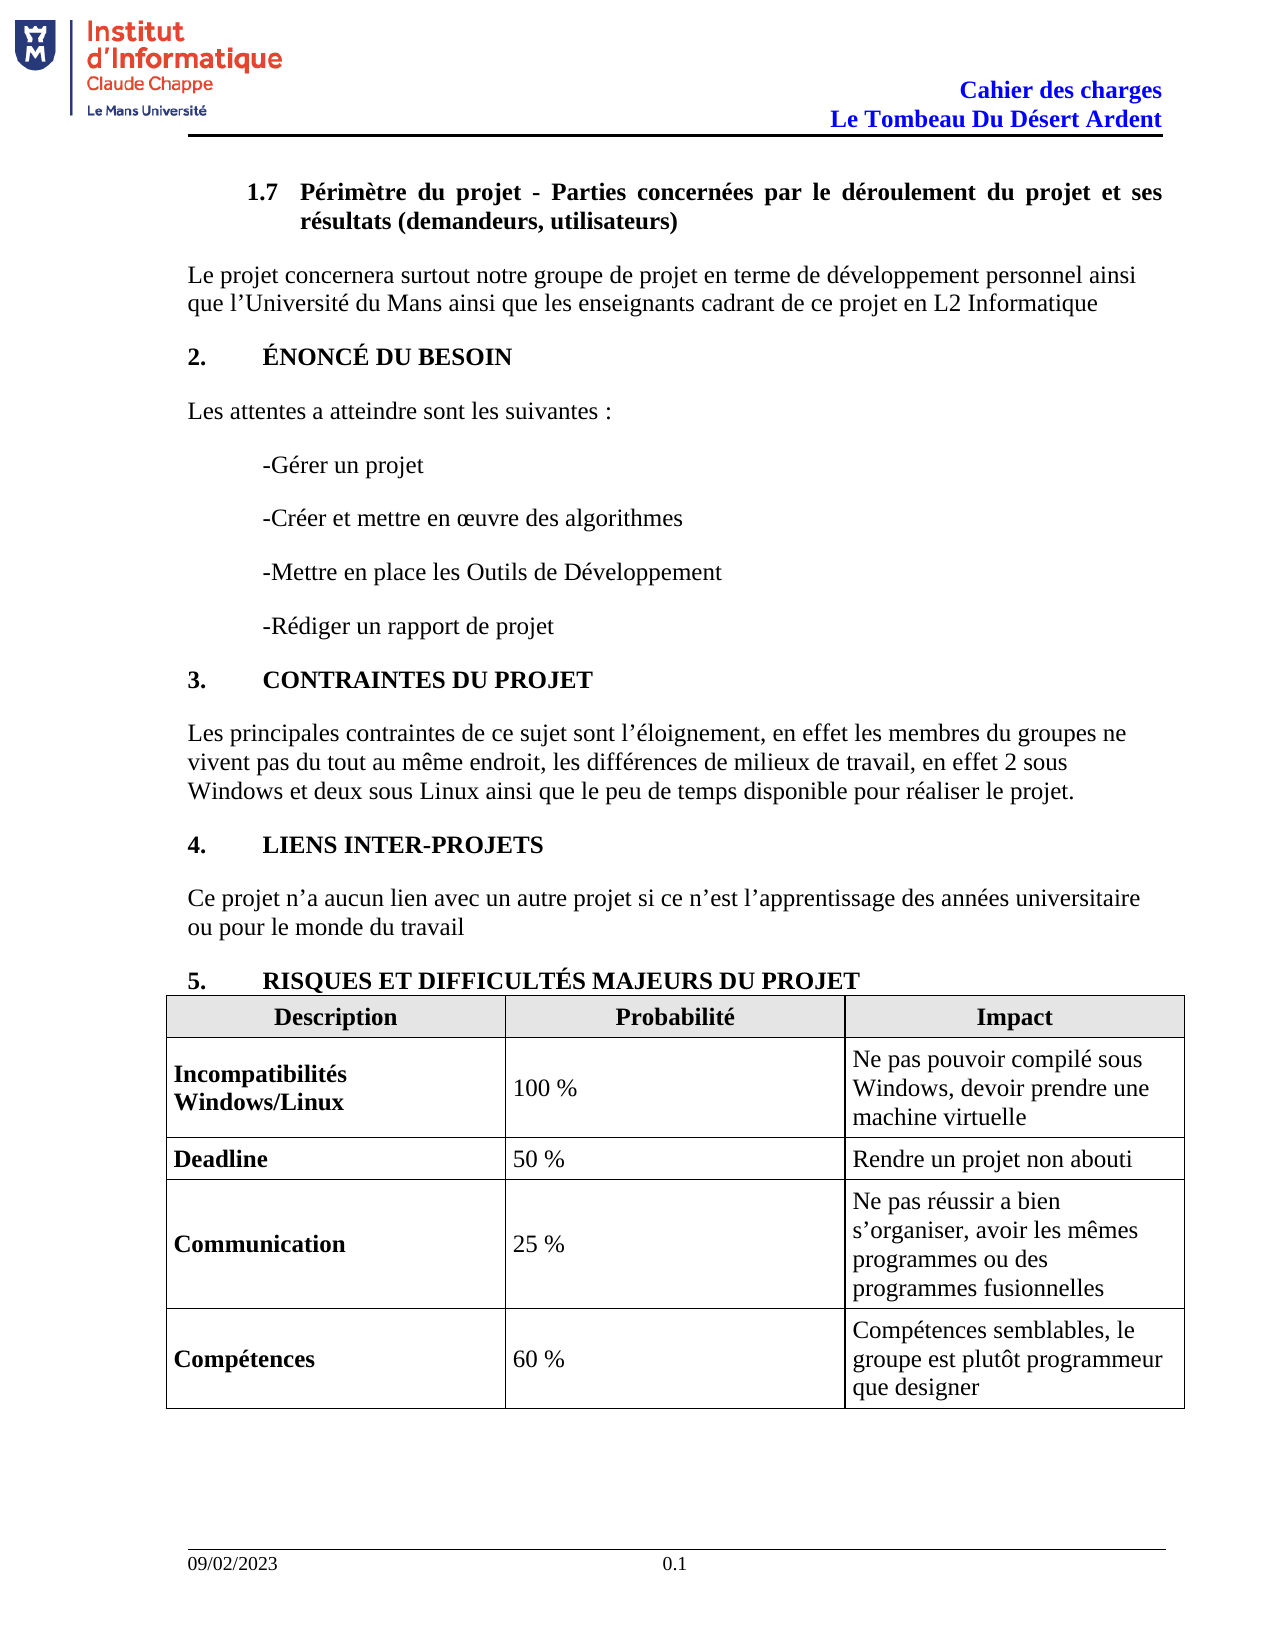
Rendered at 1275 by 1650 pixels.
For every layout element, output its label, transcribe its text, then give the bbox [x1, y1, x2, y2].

table_cell Ne pas réussir a bien s’organiser, avoir les mêmes programmes ou des programmes fusionnelles [846, 1180, 1184, 1308]
text -Créer et mettre en œuvre des algorithmes [187, 503, 1163, 532]
subtitle Contraintes du projet [187, 665, 1163, 693]
table_cell Compétences semblables, le groupe est plutôt programmeur que designer [846, 1309, 1184, 1407]
table_cell 60 % [506, 1309, 844, 1407]
table_cell Compétences [167, 1309, 505, 1407]
table_cell Communication [167, 1180, 505, 1308]
subtitle Liens inter-projets [187, 830, 1163, 858]
table_cell 100 % [506, 1038, 844, 1137]
text Les principales contraintes de ce sujet sont l’éloignement, en effet les membres du groupes ne vivent pas du tout au même endroit, les différences de milieux de travail, en effet 2 sous Windows et deux sous Linux ainsi que le peu de temps disponible pour réaliser le projet. [187, 718, 1163, 805]
table_header Probabilité [506, 996, 844, 1037]
table_cell Deadline [167, 1138, 505, 1179]
subtitle Périmètre du projet - Parties concernées par le déroulement du projet et ses résultats (demandeurs, utilisateurs) [247, 177, 1163, 235]
text -Mettre en place les Outils de Développement [187, 557, 1163, 586]
table_cell 25 % [506, 1180, 844, 1308]
picture [0, 4, 295, 129]
text -Rédiger un rapport de projet [187, 611, 1163, 640]
subtitle Énoncé du besoin [187, 342, 1163, 371]
text Le projet concernera surtout notre groupe de projet en terme de développement personnel ainsi que l’Université du Mans ainsi que les enseignants cadrant de ce projet en L2 Informatique [187, 260, 1163, 317]
text Ce projet n’a aucun lien avec un autre projet si ce n’est l’apprentissage des années universitaire ou pour le monde du travail [187, 883, 1163, 941]
table_cell Rendre un projet non abouti [846, 1138, 1184, 1179]
table_header Impact [846, 996, 1184, 1037]
table_header Description [167, 996, 505, 1037]
text Les attentes a atteindre sont les suivantes : [187, 396, 1163, 425]
table_cell 50 % [506, 1138, 844, 1179]
text -Gérer un projet [187, 450, 1163, 478]
subtitle Risques et difficultés majeurs du projet [187, 966, 1163, 995]
table_cell Ne pas pouvoir compilé sous Windows, devoir prendre une machine virtuelle [846, 1038, 1184, 1137]
table_cell Incompatibilités Windows/Linux [167, 1038, 505, 1137]
